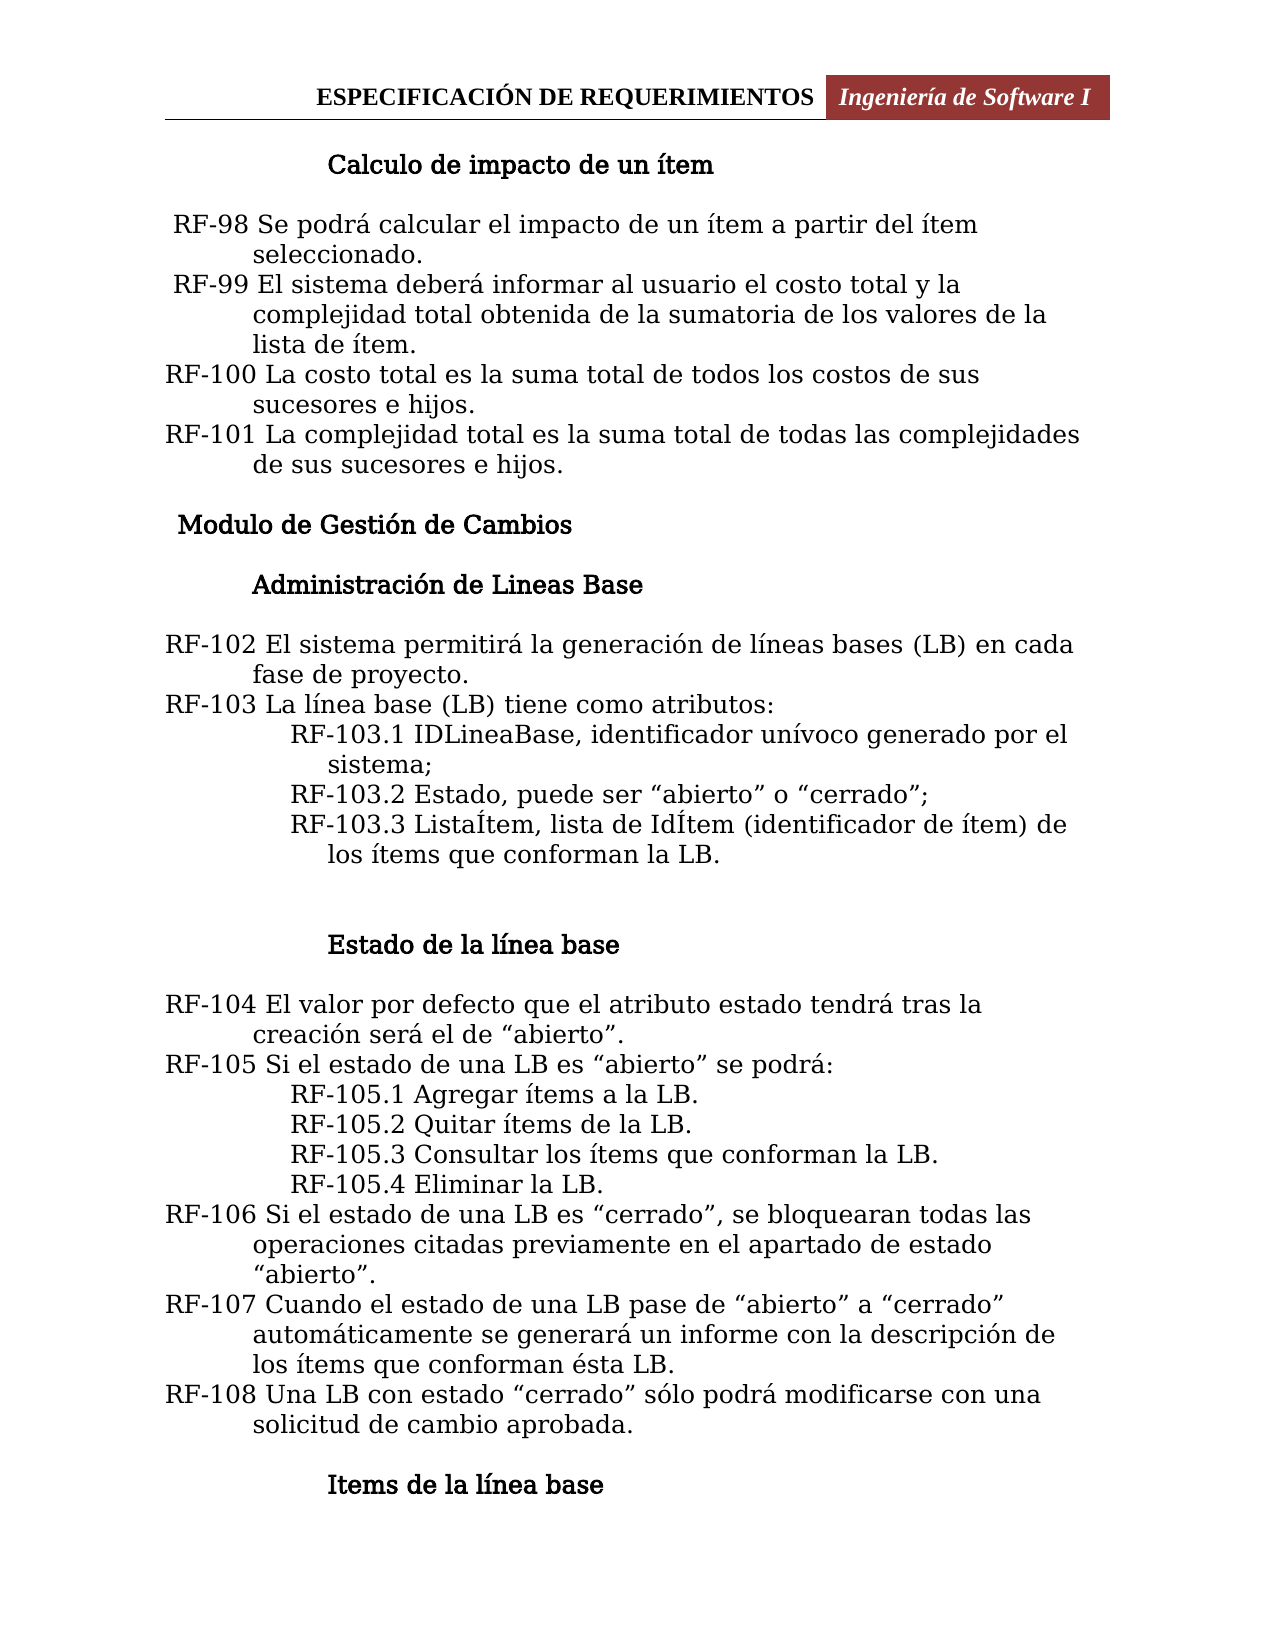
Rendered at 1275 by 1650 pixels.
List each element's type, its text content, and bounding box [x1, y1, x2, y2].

list El sistema permitirá la generación de líneas bases (LB) en cada fase de proyecto. [215, 628, 1098, 688]
list La complejidad total es la suma total de todas las complejidades de sus sucesores e hijos. [215, 418, 1098, 478]
list La línea base (LB) tiene como atributos: [215, 688, 1098, 718]
list IDLineaBase, identificador unívoco generado por el sistema; [290, 718, 1098, 778]
list Quitar ítems de la LB. [290, 1108, 1098, 1138]
text Items de la línea base [177, 1468, 1098, 1498]
list ListaÍtem, lista de IdÍtem (identificador de ítem) de los ítems que conforman la LB. [290, 808, 1098, 868]
list Si el estado de una LB es “abierto” se podrá: [215, 1048, 1098, 1078]
list Consultar los ítems que conforman la LB. [290, 1138, 1098, 1168]
list El sistema deberá informar al usuario el costo total y la complejidad total obtenida de la sumatoria de los valores de la lista de ítem. [215, 268, 1098, 358]
list Cuando el estado de una LB pase de “abierto” a “cerrado” automáticamente se generará un informe con la descripción de los ítems que conforman ésta LB. [215, 1288, 1098, 1378]
text Estado de la línea base [177, 928, 1098, 958]
text Calculo de impacto de un ítem [177, 148, 1098, 178]
text Administración de Lineas Base [177, 568, 1098, 598]
list Una LB con estado “cerrado” sólo podrá modificarse con una solicitud de cambio aprobada. [215, 1378, 1098, 1438]
list Estado, puede ser “abierto” o “cerrado”; [290, 778, 1098, 808]
list Se podrá calcular el impacto de un ítem a partir del ítem seleccionado. [215, 208, 1098, 268]
list El valor por defecto que el atributo estado tendrá tras la creación será el de “abierto”. [215, 988, 1098, 1048]
text Modulo de Gestión de Cambios [177, 508, 1098, 538]
list La costo total es la suma total de todos los costos de sus sucesores e hijos. [215, 358, 1098, 418]
list Agregar ítems a la LB. [290, 1078, 1098, 1108]
list Eliminar la LB. [290, 1168, 1098, 1198]
list Si el estado de una LB es “cerrado”, se bloquearan todas las operaciones citadas previamente en el apartado de estado “abierto”. [215, 1198, 1098, 1288]
